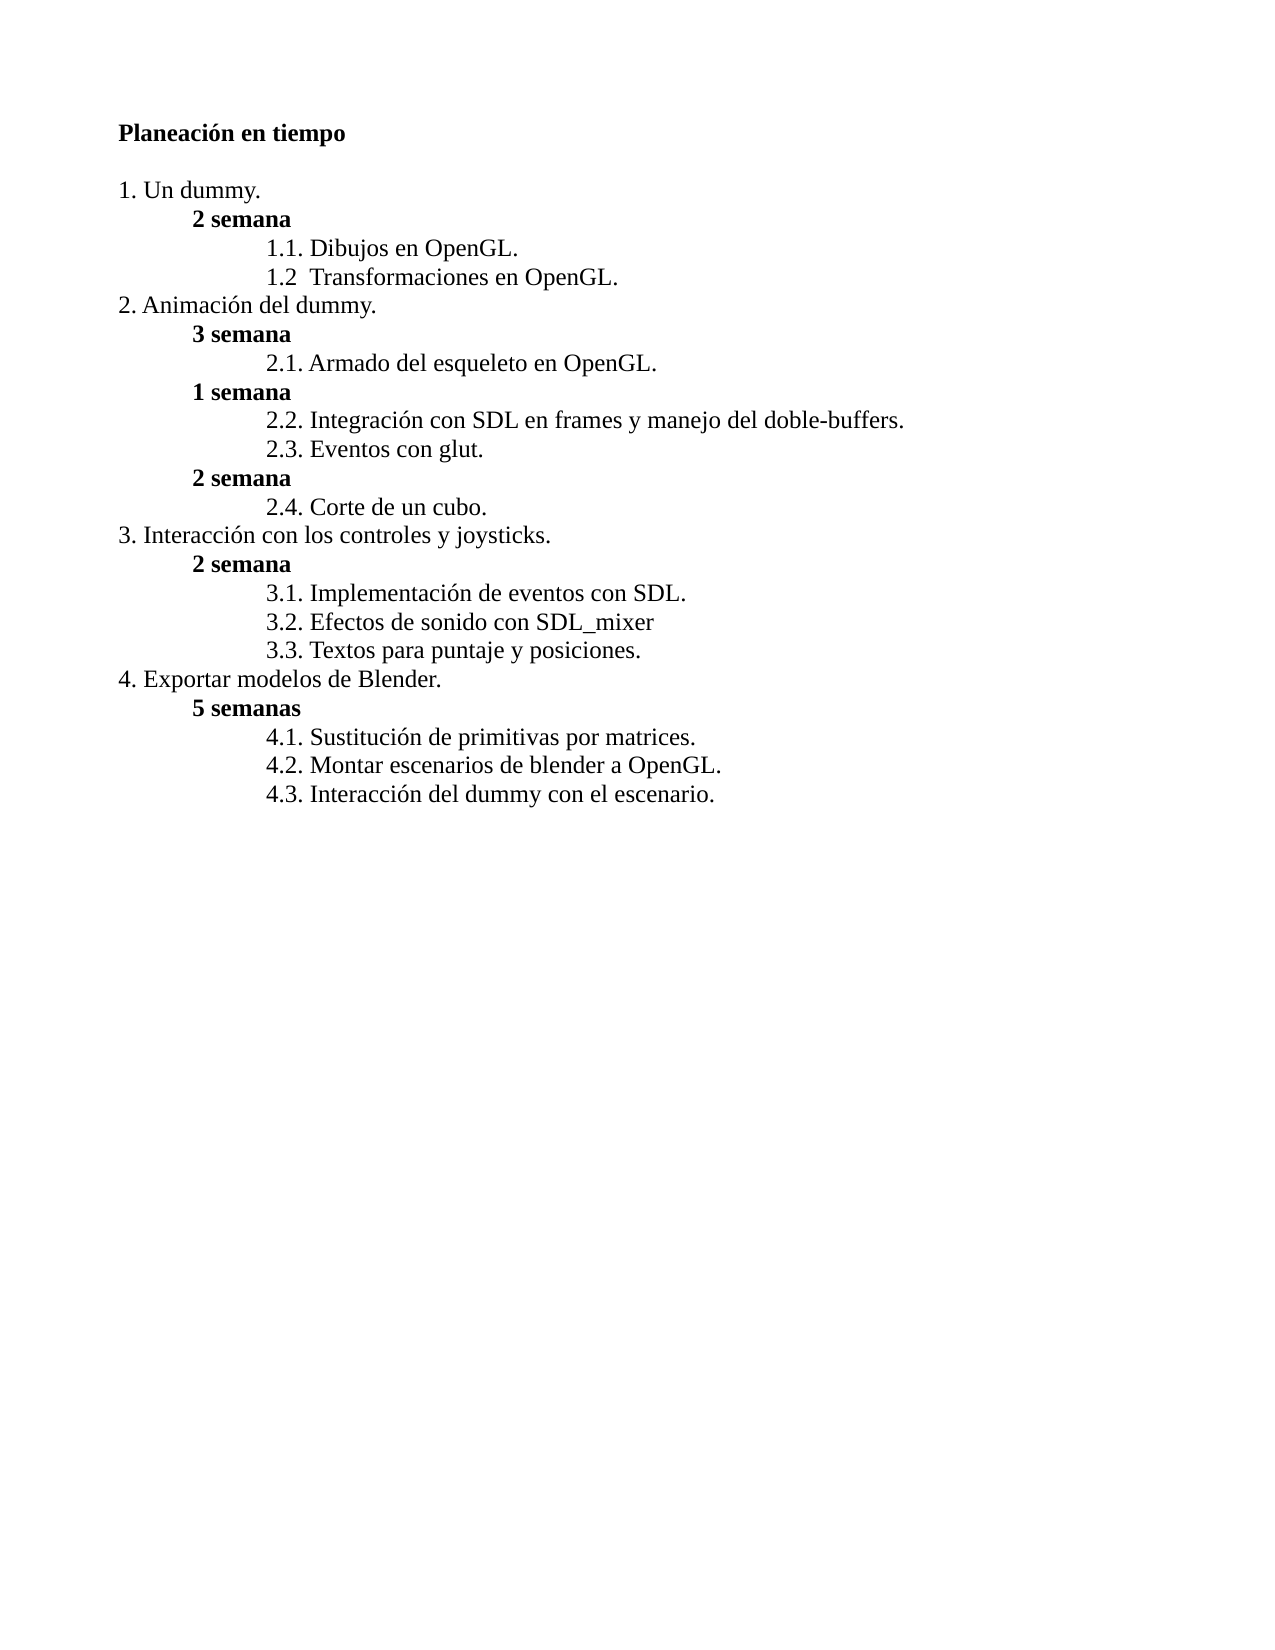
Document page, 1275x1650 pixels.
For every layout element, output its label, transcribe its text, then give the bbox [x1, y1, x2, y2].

text 1.1. Dibujos en OpenGL. [118, 233, 1157, 262]
text 2.3. Eventos con glut. [118, 434, 1157, 463]
text 2.1. Armado del esqueleto en OpenGL. [118, 348, 1157, 377]
text 3.3. Textos para puntaje y posiciones. [118, 636, 1157, 664]
text 4. Exportar modelos de Blender. [118, 664, 1157, 693]
text 3.1. Implementación de eventos con SDL. [118, 578, 1157, 607]
text 4.1. Sustitución de primitivas por matrices. [118, 722, 1157, 751]
text 4.2. Montar escenarios de blender a OpenGL. [118, 751, 1157, 779]
text 2. Animación del dummy. [118, 291, 1157, 319]
text 1 semana [118, 377, 1157, 406]
text 2 semana [118, 463, 1157, 492]
text 2 semana [118, 549, 1157, 578]
text Planeación en tiempo [118, 118, 1157, 147]
text 3.2. Efectos de sonido con SDL_mixer [118, 607, 1157, 636]
text 2 semana [118, 204, 1157, 233]
text 2.4. Corte de un cubo. [118, 492, 1157, 521]
text 4.3. Interacción del dummy con el escenario. [118, 779, 1157, 808]
text 3. Interacción con los controles y joysticks. [118, 521, 1157, 549]
text 2.2. Integración con SDL en frames y manejo del doble-buffers. [118, 406, 1157, 434]
text 5 semanas [118, 693, 1157, 722]
text 1.2 Transformaciones en OpenGL. [118, 262, 1157, 291]
text 1. Un dummy. [118, 176, 1157, 204]
text 3 semana [118, 319, 1157, 348]
